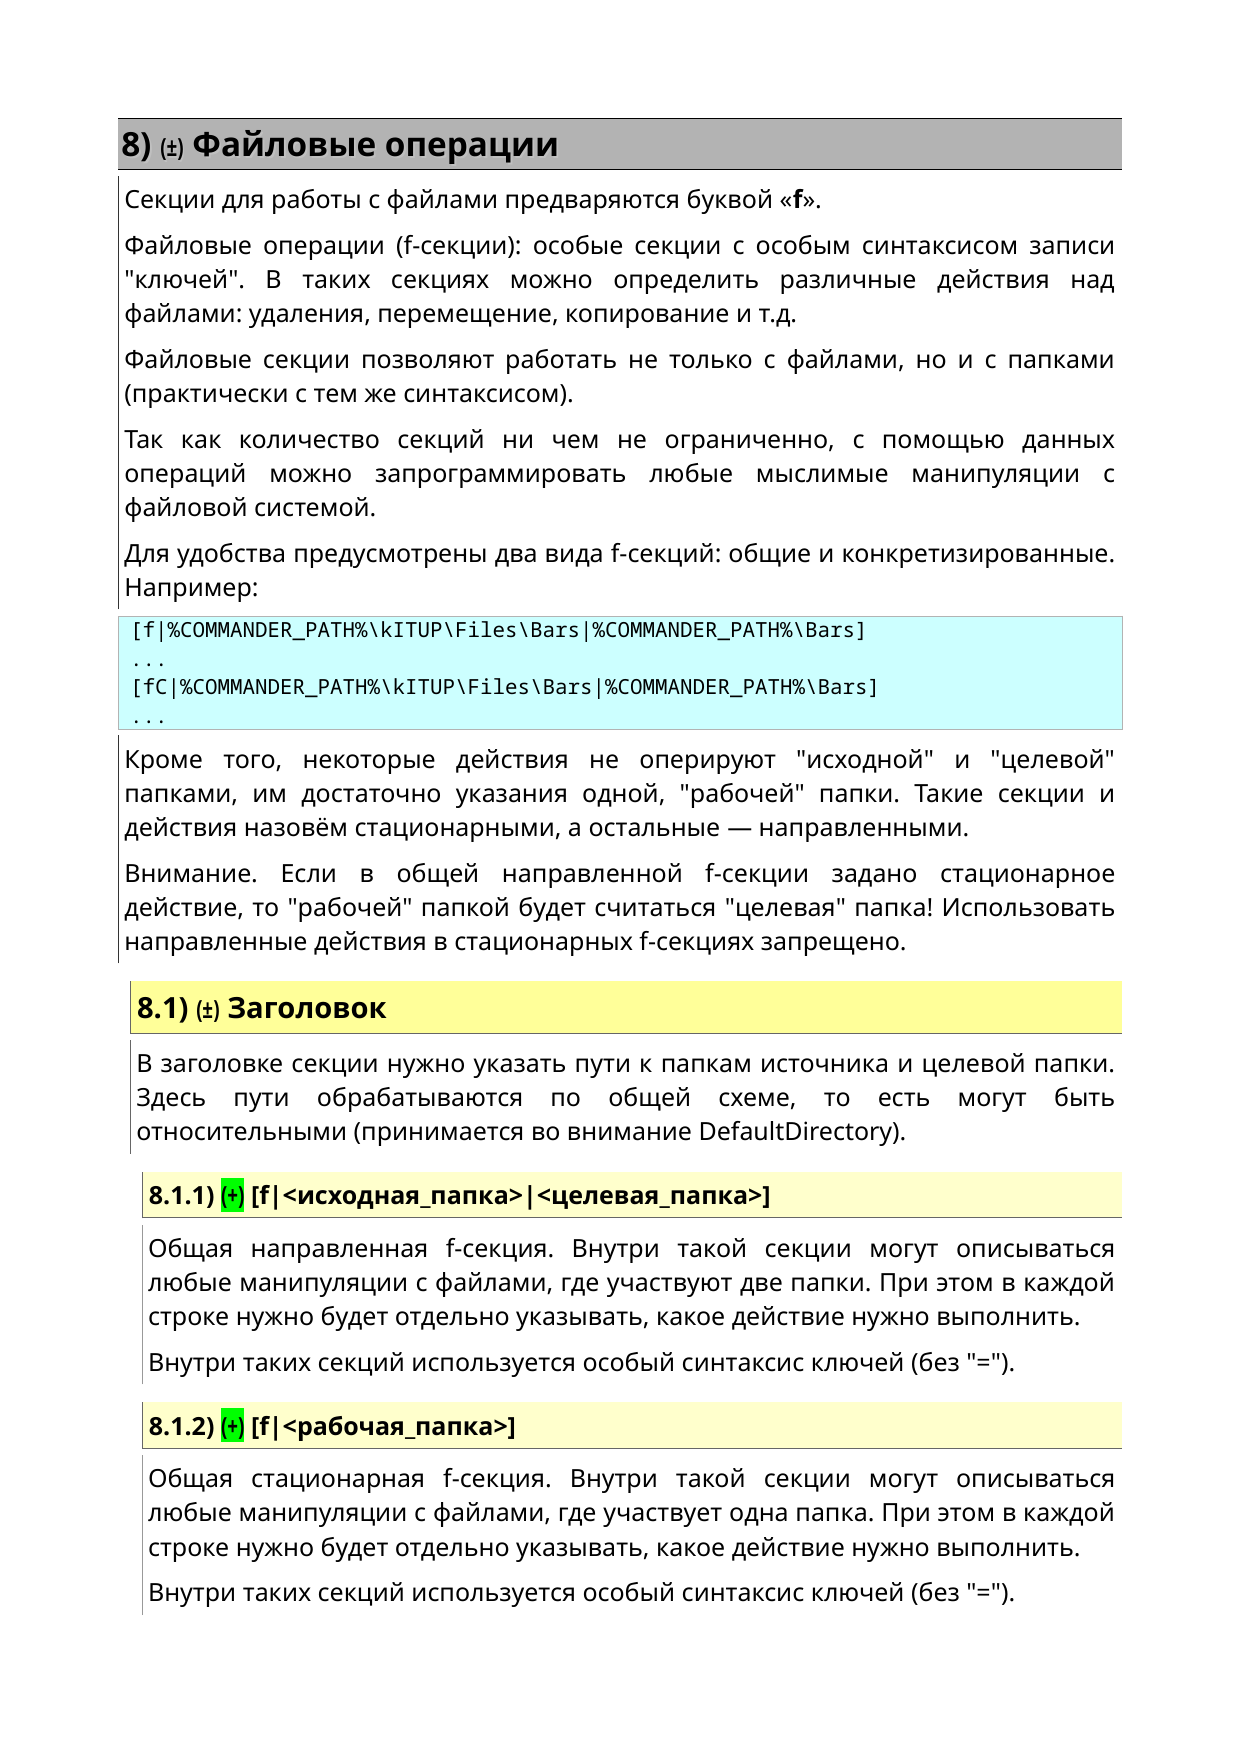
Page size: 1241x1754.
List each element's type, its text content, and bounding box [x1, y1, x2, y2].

text Файловые операции (f-секции): особые секции с особым синтаксисом записи "ключей". В таких секциях можно определить различные действия над файлами: удаления, перемещение, копирование и т.д. [119, 221, 1122, 329]
text Так как количество секций ни чем не ограниченно, с помощью данных операций можно запрограммировать любые мыслимые манипуляции с файловой системой. [119, 416, 1122, 524]
text Общая стационарная f-секция. Внутри такой секции могут описываться любые манипуляции с файлами, где участвует одна папка. При этом в каждой строке нужно будет отдельно указывать, какое действие нужно выполнить. [143, 1455, 1122, 1563]
subtitle (±) Файловые операции [118, 119, 1122, 169]
text Внутри таких секций используется особый синтаксис ключей (без "="). [143, 1338, 1122, 1384]
subtitle (+) [f|<рабочая_папка>] [143, 1402, 1122, 1448]
text Файловые секции позволяют работать не только с файлами, но и с папками (практически с тем же синтаксисом). [119, 336, 1122, 409]
text Внимание. Если в общей направленной f-секции задано стационарное действие, то "рабочей" папкой будет считаться "целевая" папка! Использовать направленные действия в стационарных f-секциях запрещено. [119, 849, 1122, 963]
text [f|%COMMANDER_PATH%\kITUP\Files\Bars|%COMMANDER_PATH%\Bars] [119, 617, 1122, 644]
text ... [119, 644, 1122, 672]
text Общая направленная f-секция. Внутри такой секции могут описываться любые манипуляции с файлами, где участвуют две папки. При этом в каждой строке нужно будет отдельно указывать, какое действие нужно выполнить. [142, 1224, 1122, 1333]
text Секции для работы с файлами предваряются буквой «f». [119, 176, 1122, 216]
text Кроме того, некоторые действия не оперируют "исходной" и "целевой" папками, им достаточно указания одной, "рабочей" папки. Такие секции и действия назовём стационарными, а остальные — направленными. [119, 735, 1122, 843]
text Внутри таких секций используется особый синтаксис ключей (без "="). [143, 1569, 1122, 1615]
text [fC|%COMMANDER_PATH%\kITUP\Files\Bars|%COMMANDER_PATH%\Bars] [119, 672, 1122, 701]
text ... [119, 701, 1122, 729]
text В заголовке секции нужно указать пути к папкам источника и целевой папки. Здесь пути обрабатываются по общей схеме, то есть могут быть относительными (принимается во внимание DefaultDirectory). [131, 1040, 1122, 1154]
text Для удобства предусмотрены два вида f-секций: общие и конкретизированные. Например: [119, 529, 1122, 609]
subtitle (+) [f|<исходная_папка>|<целевая_папка>] [143, 1172, 1122, 1217]
subtitle (±) Заголовок [131, 981, 1122, 1033]
